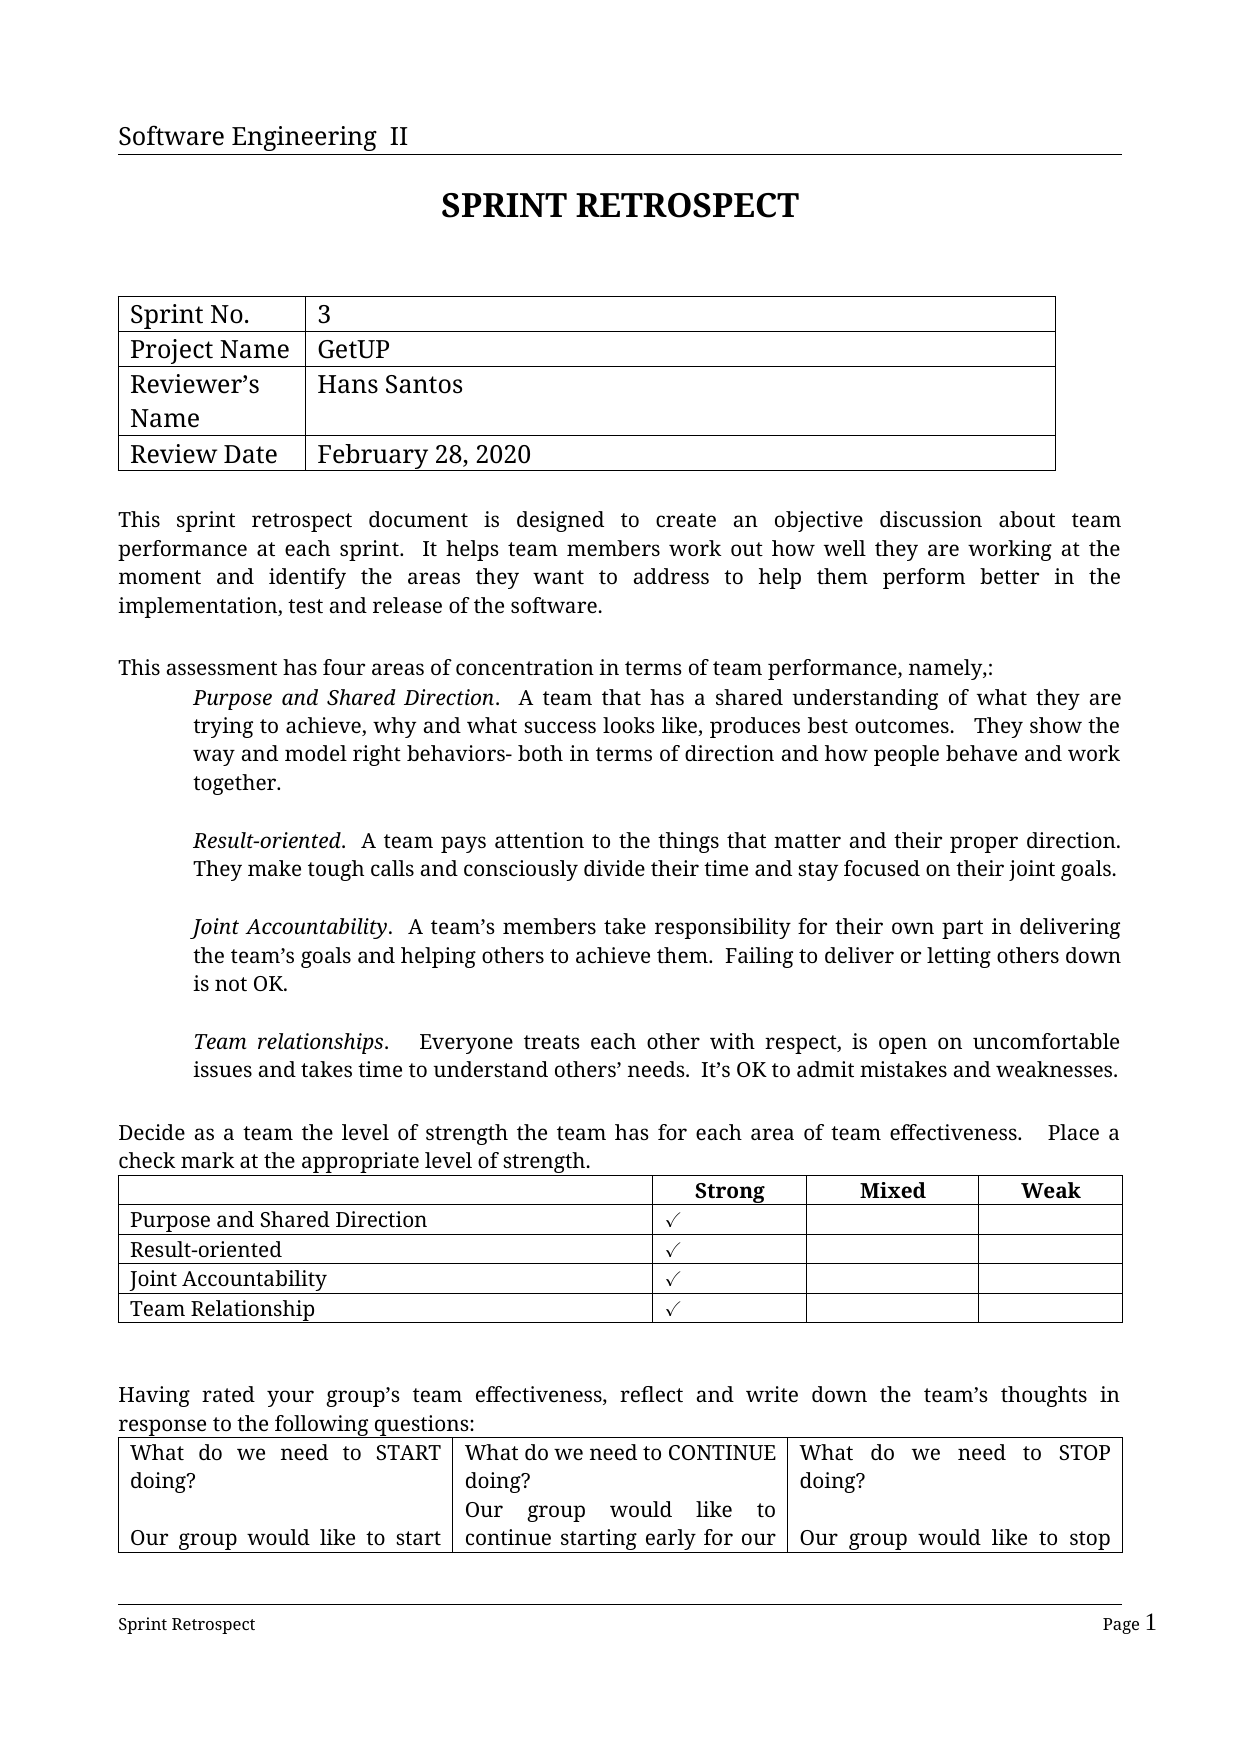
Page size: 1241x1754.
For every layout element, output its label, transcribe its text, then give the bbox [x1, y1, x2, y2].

list Joint Accountability. A team’s members take responsibility for their own part in delivering the team’s goals and helping others to achieve them. Failing to deliver or letting others down is not OK. [156, 911, 1122, 998]
table_cell [979, 1264, 1122, 1293]
table_cell [807, 1264, 978, 1293]
table_cell Hans Santos [306, 367, 1055, 435]
text This assessment has four areas of concentration in terms of team performance, namely,: [118, 653, 1122, 682]
table_cell GetUP [306, 332, 1055, 366]
table_cell ✓ [653, 1205, 806, 1234]
text Having rated your group’s team effectiveness, reflect and write down the team’s thoughts in response to the following questions: [118, 1380, 1122, 1437]
table_cell [807, 1205, 978, 1234]
table_cell Purpose and Shared Direction [119, 1205, 652, 1234]
table_cell ✓ [653, 1294, 806, 1322]
table_cell Joint Accountability [119, 1264, 652, 1293]
table_header Sprint No. [119, 297, 305, 331]
table_cell [979, 1205, 1122, 1234]
table_header What do we need to START doing? Our group would like to start [119, 1438, 452, 1552]
table_header Mixed [807, 1176, 978, 1204]
list Team relationships. Everyone treats each other with respect, is open on uncomfortable issues and takes time to understand others’ needs. It’s OK to admit mistakes and weaknesses. [156, 1026, 1122, 1084]
table_header Weak [979, 1176, 1122, 1204]
table_cell [979, 1294, 1122, 1322]
table_cell [807, 1294, 978, 1322]
table_cell Reviewer’s Name [119, 367, 305, 435]
table_cell Result-oriented [119, 1235, 652, 1263]
table_cell ✓ [653, 1235, 806, 1263]
table_cell [979, 1235, 1122, 1263]
table_header What do we need to STOP doing? Our group would like to stop [788, 1438, 1122, 1552]
table_cell February 28, 2020 [306, 436, 1055, 470]
text SPRINT RETROSPECT [118, 182, 1122, 228]
table_cell ✓ [653, 1264, 806, 1293]
list Result-oriented. A team pays attention to the things that matter and their proper direction. They make tough calls and consciously divide their time and stay focused on their joint goals. [156, 825, 1122, 883]
table_header What do we need to CONTINUE doing? Our group would like to continue starting early for our [453, 1438, 787, 1552]
table_cell Review Date [119, 436, 305, 470]
table_header 3 [306, 297, 1055, 331]
table_header Strong [653, 1176, 806, 1204]
text Decide as a team the level of strength the team has for each area of team effectiveness. Place a check mark at the appropriate level of strength. [118, 1118, 1122, 1175]
text This sprint retrospect document is designed to create an objective discussion about team performance at each sprint. It helps team members work out how well they are working at the moment and identify the areas they want to address to help them perform better in the implementation, test and release of the software. [118, 505, 1122, 619]
list Purpose and Shared Direction. A team that has a shared understanding of what they are trying to achieve, why and what success looks like, produces best outcomes. They show the way and model right behaviors- both in terms of direction and how people behave and work together. [156, 682, 1122, 796]
table_header [119, 1176, 652, 1204]
table_cell Team Relationship [119, 1294, 652, 1322]
table_cell [807, 1235, 978, 1263]
table_cell Project Name [119, 332, 305, 366]
